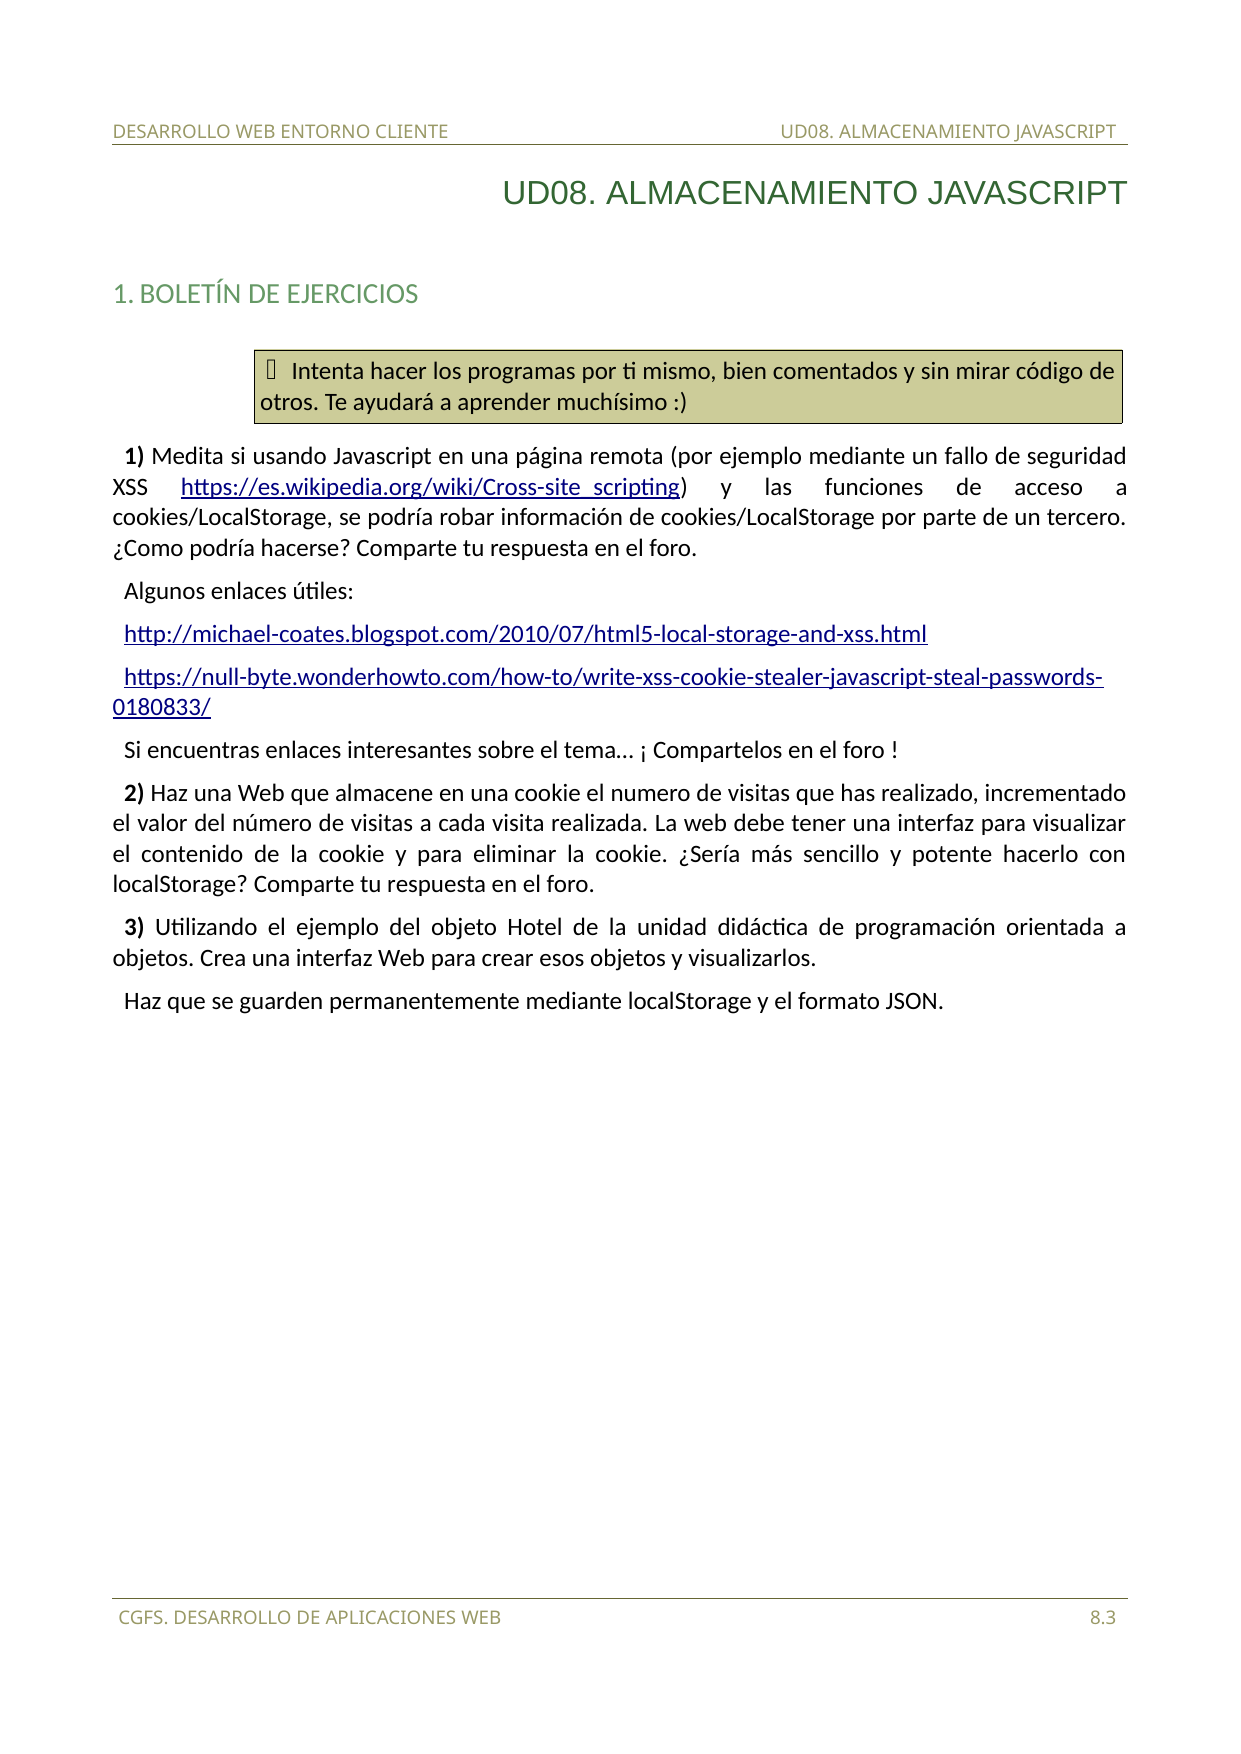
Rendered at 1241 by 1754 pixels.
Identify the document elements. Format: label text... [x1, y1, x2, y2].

text 2) Haz una Web que almacene en una cookie el numero de visitas que has realizado, incrementado el valor del número de visitas a cada visita realizada. La web debe tener una interfaz para visualizar el contenido de la cookie y para eliminar la cookie. ¿Sería más sencillo y potente hacerlo con localStorage? Comparte tu respuesta en el foro. [112, 777, 1128, 899]
subtitle Boletín de ejercicios [112, 275, 1128, 311]
text UD08. Almacenamiento Javascript [112, 173, 1128, 212]
text https://null-byte.wonderhowto.com/how-to/write-xss-cookie-stealer-javascript-steal-passwords-0180833/ [112, 661, 1128, 722]
text 3) Utilizando el ejemplo del objeto Hotel de la unidad didáctica de programación orientada a objetos. Crea una interfaz Web para crear esos objetos y visualizarlos. [112, 912, 1128, 973]
text http://michael-coates.blogspot.com/2010/07/html5-local-storage-and-xss.html [112, 618, 1128, 648]
text  Intenta hacer los programas por ti mismo, bien comentados y sin mirar código de otros. Te ayudará a aprender muchísimo :) [255, 351, 1122, 423]
text Si encuentras enlaces interesantes sobre el tema… ¡ Compartelos en el foro ! [112, 734, 1128, 765]
text 1) Medita si usando Javascript en una página remota (por ejemplo mediante un fallo de seguridad XSS https://es.wikipedia.org/wiki/Cross-site_scripting) y las funciones de acceso a cookies/LocalStorage, se podría robar información de cookies/LocalStorage por parte de un tercero. ¿Como podría hacerse? Comparte tu respuesta en el foro. [112, 440, 1128, 562]
text Haz que se guarden permanentemente mediante localStorage y el formato JSON. [112, 985, 1128, 1016]
text Algunos enlaces útiles: [112, 575, 1128, 605]
